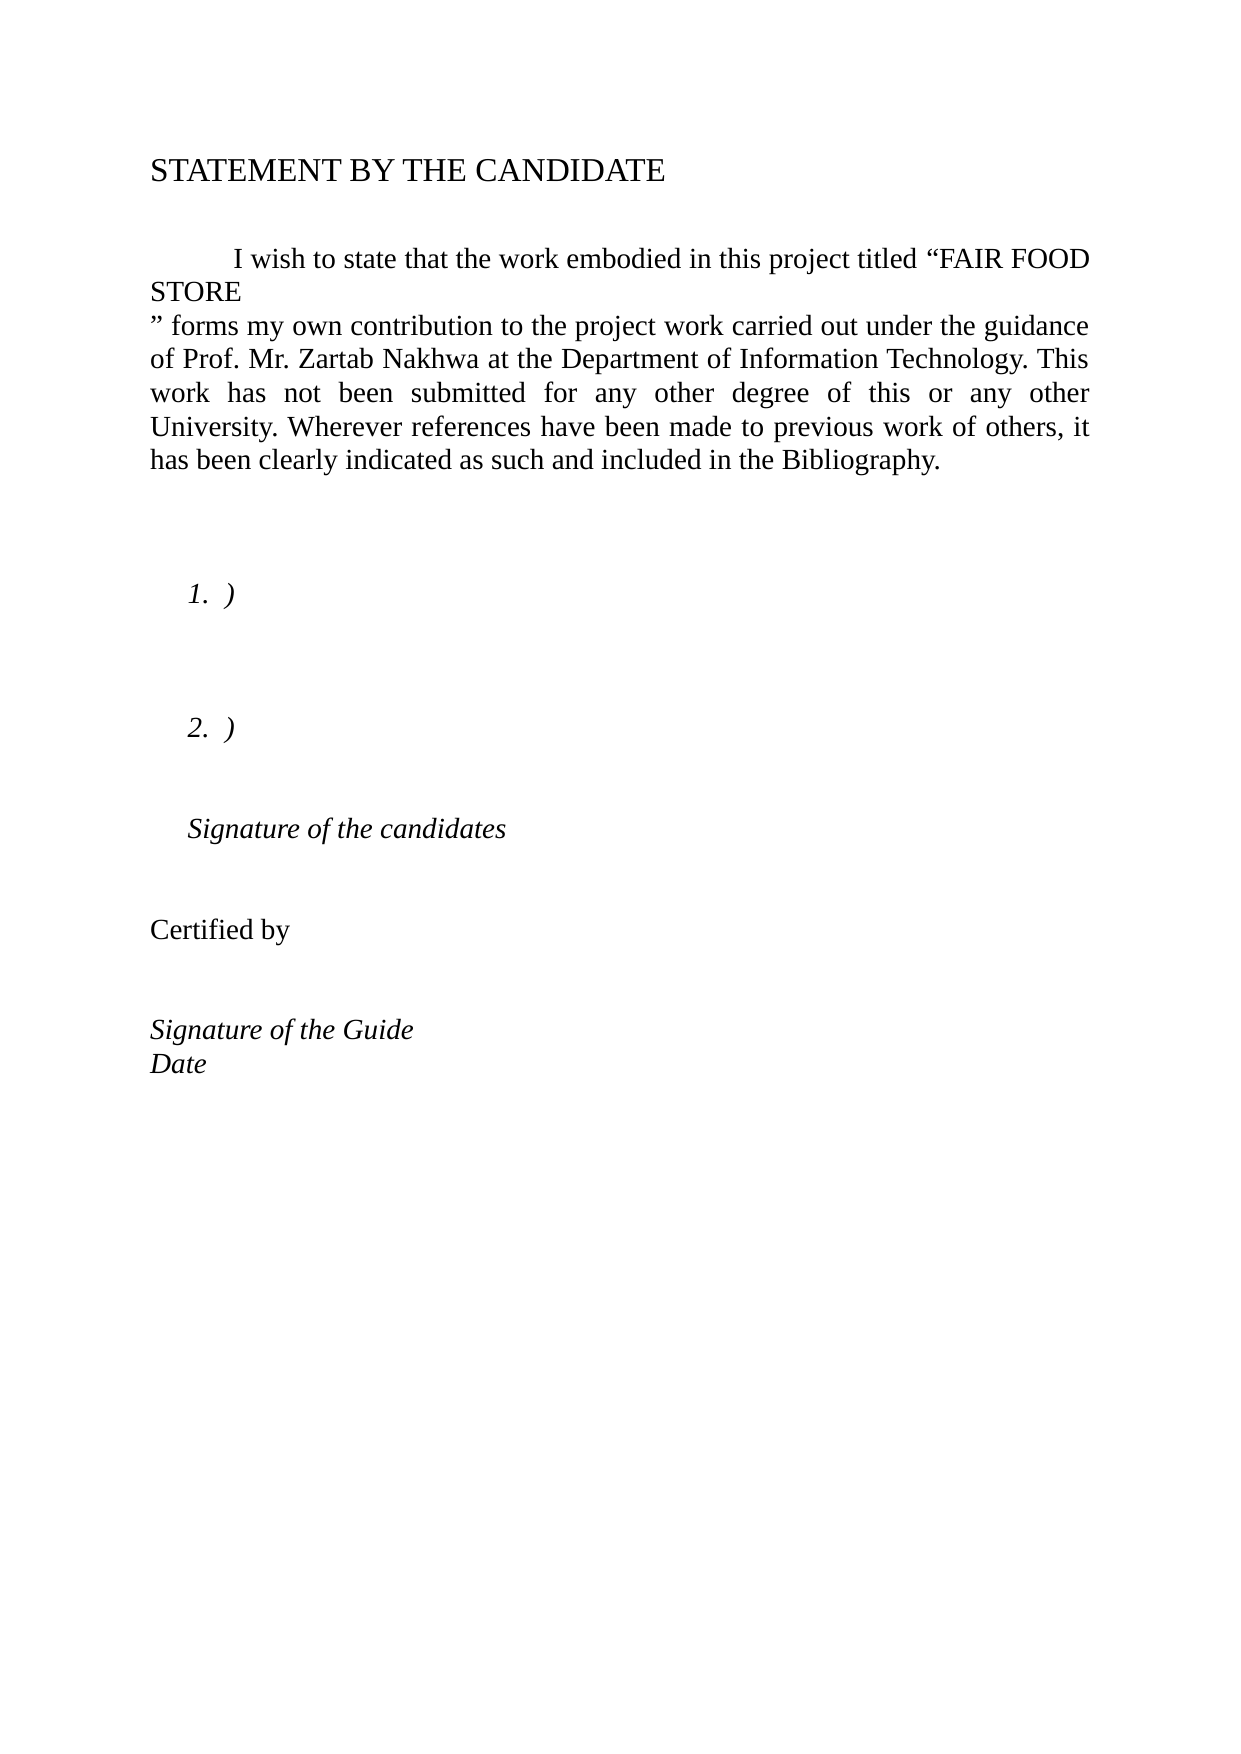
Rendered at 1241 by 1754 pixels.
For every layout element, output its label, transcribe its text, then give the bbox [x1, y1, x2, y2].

text Signature of the candidates [150, 811, 1090, 845]
list ) [187, 711, 1090, 744]
text Date [150, 1046, 1090, 1079]
text STATEMENT BY THE CANDIDATE [150, 150, 1090, 188]
text I wish to state that the work embodied in this project titled “FAIR FOOD STORE [150, 241, 1090, 308]
text Signature of the Guide [150, 1012, 1090, 1046]
text ” forms my own contribution to the project work carried out under the guidance of Prof. Mr. Zartab Nakhwa at the Department of Information Technology. This work has not been submitted for any other degree of this or any other University. Wherever references have been made to previous work of others, it has been clearly indicated as such and included in the Bibliography. [150, 308, 1090, 476]
list ) [187, 576, 1090, 610]
text Certified by [150, 912, 1090, 945]
